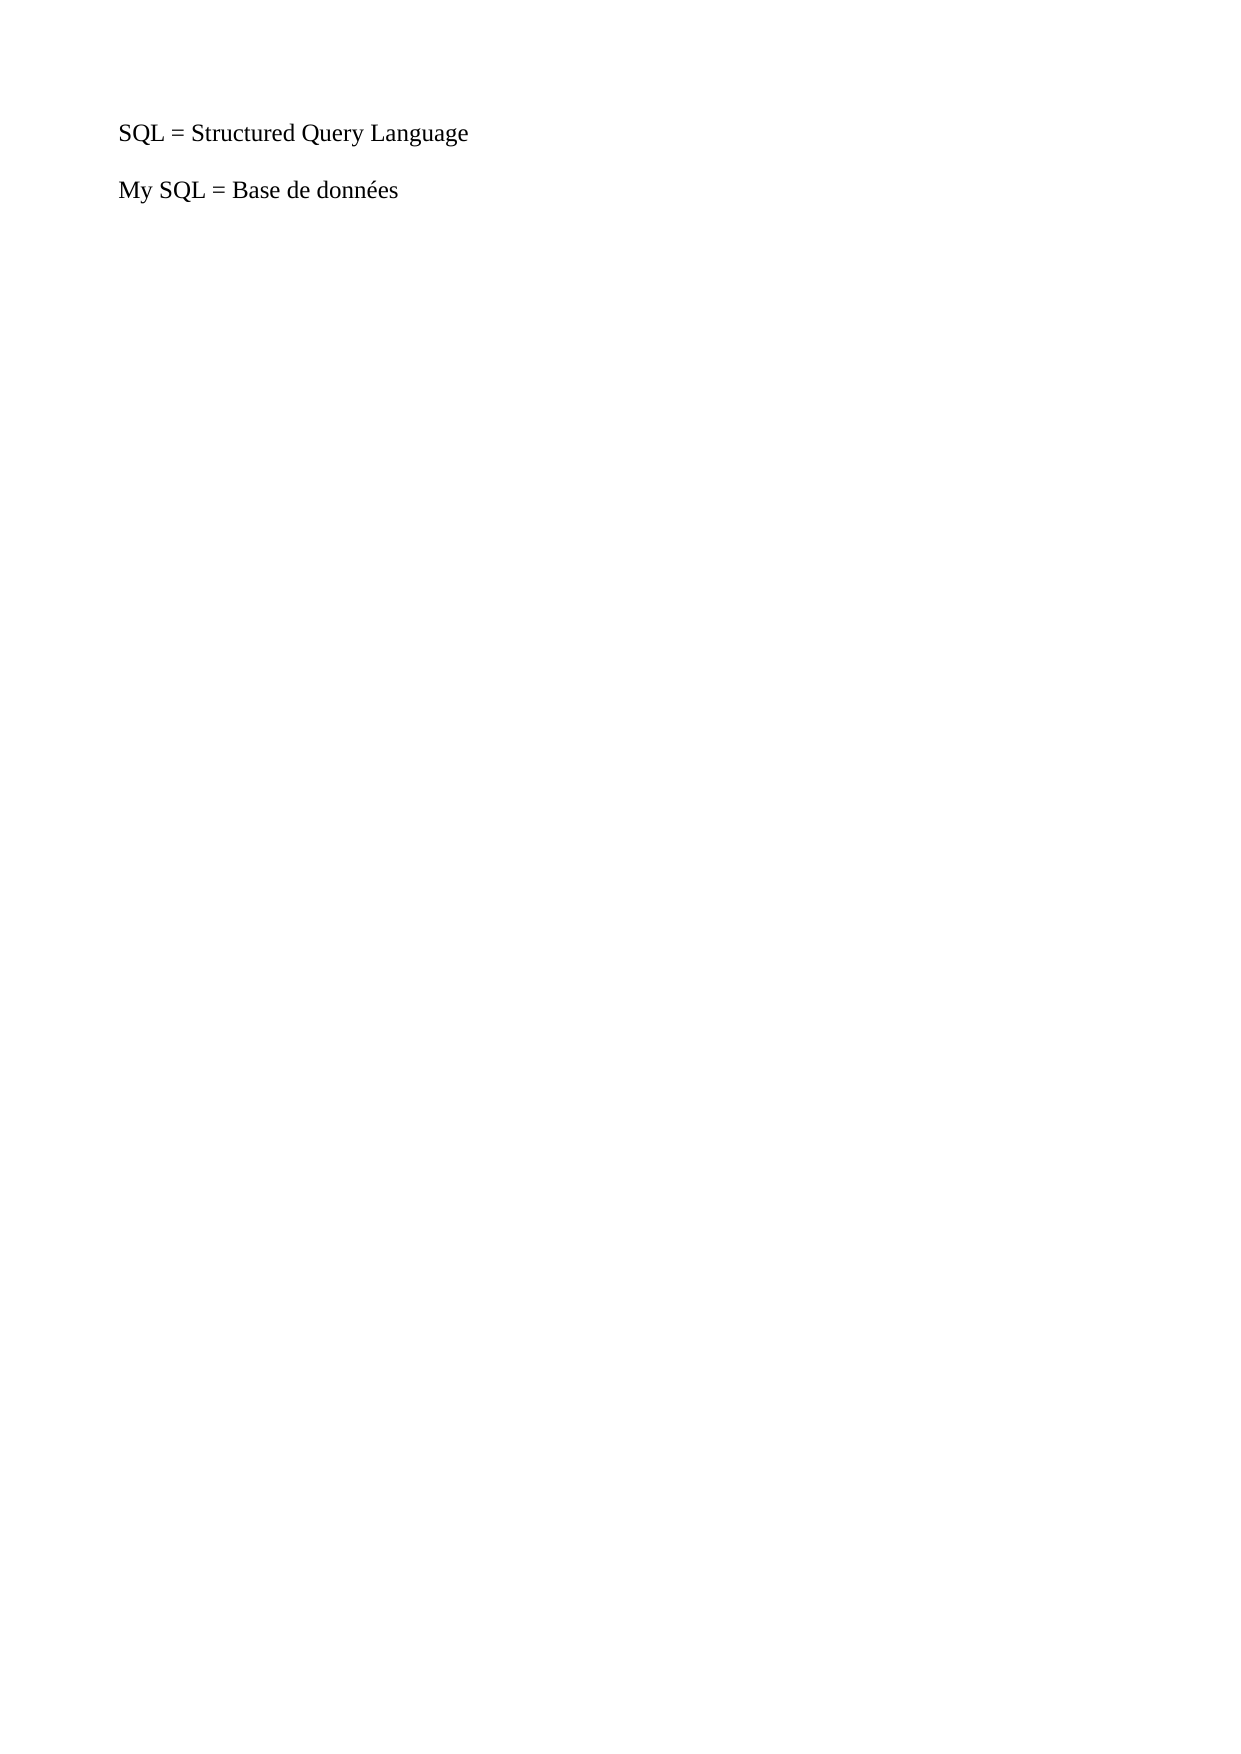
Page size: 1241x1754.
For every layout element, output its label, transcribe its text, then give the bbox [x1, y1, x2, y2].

text SQL = Structured Query Language [118, 118, 1122, 147]
text My SQL = Base de données [118, 176, 1122, 204]
